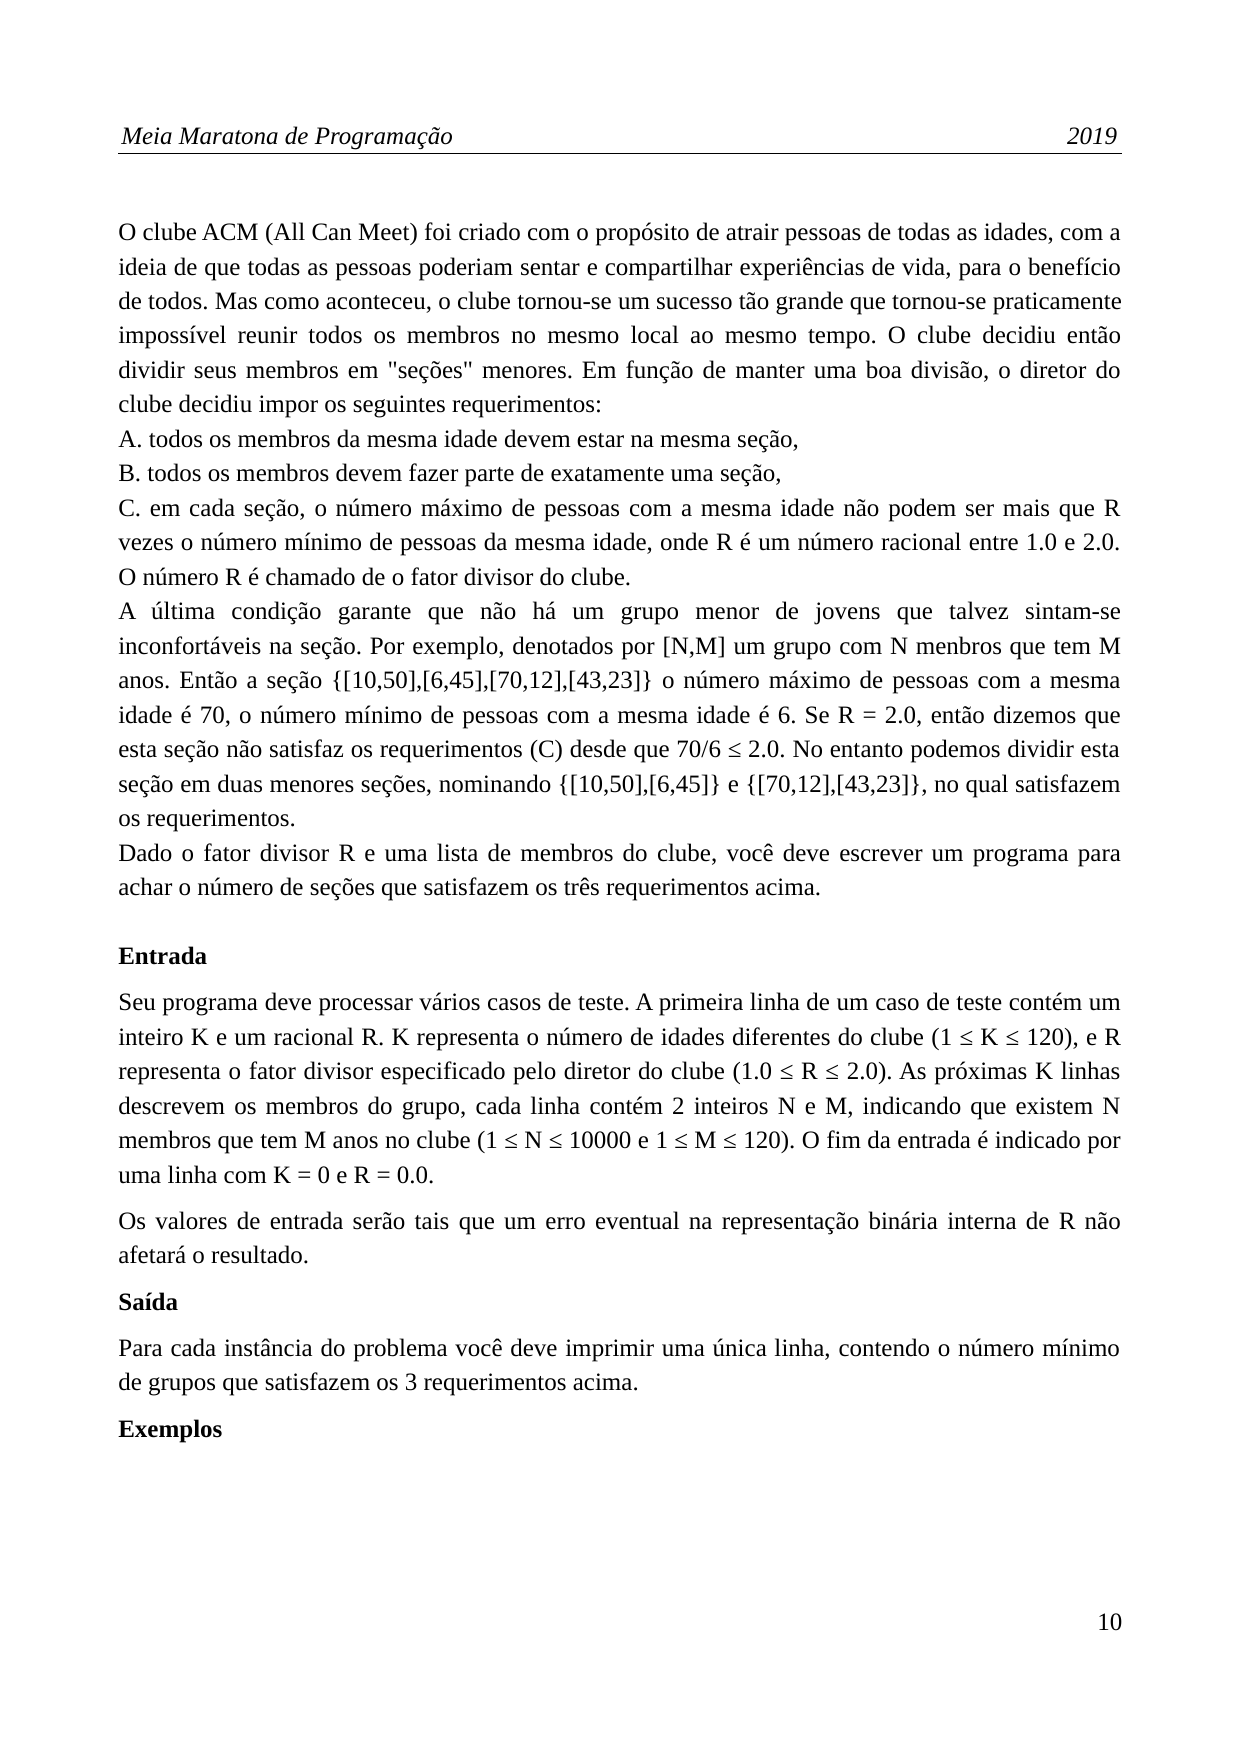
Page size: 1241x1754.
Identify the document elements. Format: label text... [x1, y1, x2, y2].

text C. em cada seção, o número máximo de pessoas com a mesma idade não podem ser mais que R vezes o número mínimo de pessoas da mesma idade, onde R é um número racional entre 1.0 e 2.0. O número R é chamado de o fator divisor do clube. [118, 493, 1122, 591]
text Exemplos [118, 1414, 1122, 1442]
text Dado o fator divisor R e uma lista de membros do clube, você deve escrever um programa para achar o número de seções que satisfazem os três requerimentos acima. [118, 838, 1122, 901]
text B. todos os membros devem fazer parte de exatamente uma seção, [118, 458, 1122, 487]
text Seu programa deve processar vários casos de teste. A primeira linha de um caso de teste contém um inteiro K e um racional R. K representa o número de idades diferentes do clube (1 ≤ K ≤ 120), e R representa o fator divisor especificado pelo diretor do clube (1.0 ≤ R ≤ 2.0). As próximas K linhas descrevem os membros do grupo, cada linha contém 2 inteiros N e M, indicando que existem N membros que tem M anos no clube (1 ≤ N ≤ 10000 e 1 ≤ M ≤ 120). O fim da entrada é indicado por uma linha com K = 0 e R = 0.0. [118, 987, 1122, 1188]
text O clube ACM (All Can Meet) foi criado com o propósito de atrair pessoas de todas as idades, com a ideia de que todas as pessoas poderiam sentar e compartilhar experiências de vida, para o benefício de todos. Mas como aconteceu, o clube tornou-se um sucesso tão grande que tornou-se praticamente impossível reunir todos os membros no mesmo local ao mesmo tempo. O clube decidiu então dividir seus membros em "seções" menores. Em função de manter uma boa divisão, o diretor do clube decidiu impor os seguintes requerimentos: [118, 217, 1122, 418]
text A última condição garante que não há um grupo menor de jovens que talvez sintam-se inconfortáveis na seção. Por exemplo, denotados por [N,M] um grupo com N menbros que tem M anos. Então a seção {[10,50],[6,45],[70,12],[43,23]} o número máximo de pessoas com a mesma idade é 70, o número mínimo de pessoas com a mesma idade é 6. Se R = 2.0, então dizemos que esta seção não satisfaz os requerimentos (C) desde que 70/6 ≤ 2.0. No entanto podemos dividir esta seção em duas menores seções, nominando {[10,50],[6,45]} e {[70,12],[43,23]}, no qual satisfazem os requerimentos. [118, 596, 1122, 832]
text Saída [118, 1287, 1122, 1316]
text Entrada [118, 941, 1122, 970]
text Os valores de entrada serão tais que um erro eventual na representação binária interna de R não afetará o resultado. [118, 1206, 1122, 1269]
text A. todos os membros da mesma idade devem estar na mesma seção, [118, 424, 1122, 453]
text Para cada instância do problema você deve imprimir uma única linha, contendo o número mínimo de grupos que satisfazem os 3 requerimentos acima. [118, 1333, 1122, 1396]
